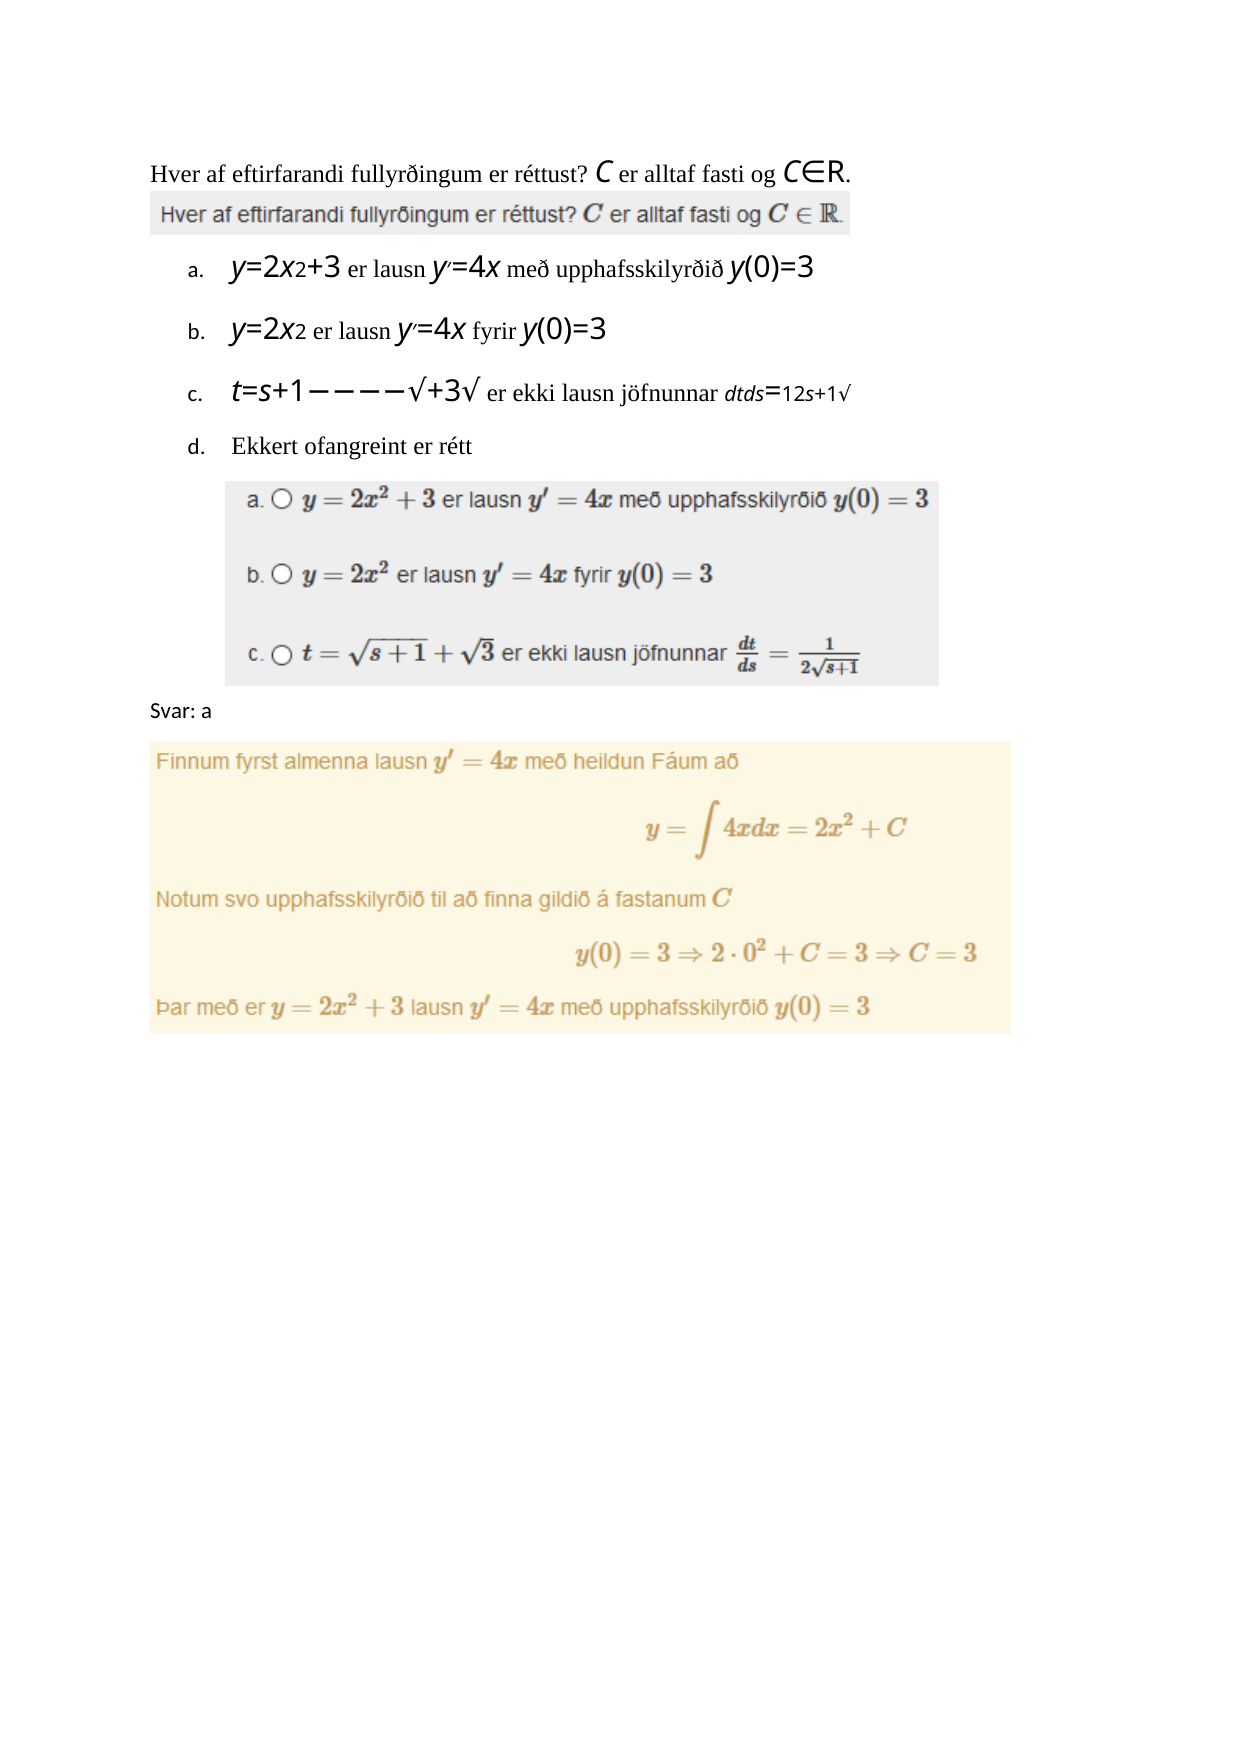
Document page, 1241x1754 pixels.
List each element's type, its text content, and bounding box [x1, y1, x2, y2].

list Ekkert ofangreint er rétt [187, 431, 1090, 460]
list t=s+1−−−−√+3√ er ekki lausn jöfnunnar dtds=12s+1√ [187, 369, 1090, 410]
list y=2x2 er lausn y′=4x fyrir y(0)=3 [187, 307, 1090, 348]
text Hver af eftirfarandi fullyrðingum er réttust? C er alltaf fasti og C∈R. [150, 150, 1090, 235]
list y=2x2+3 er lausn y′=4x með upphafsskilyrðið y(0)=3 [187, 245, 1090, 286]
text Svar: a [150, 696, 1090, 724]
